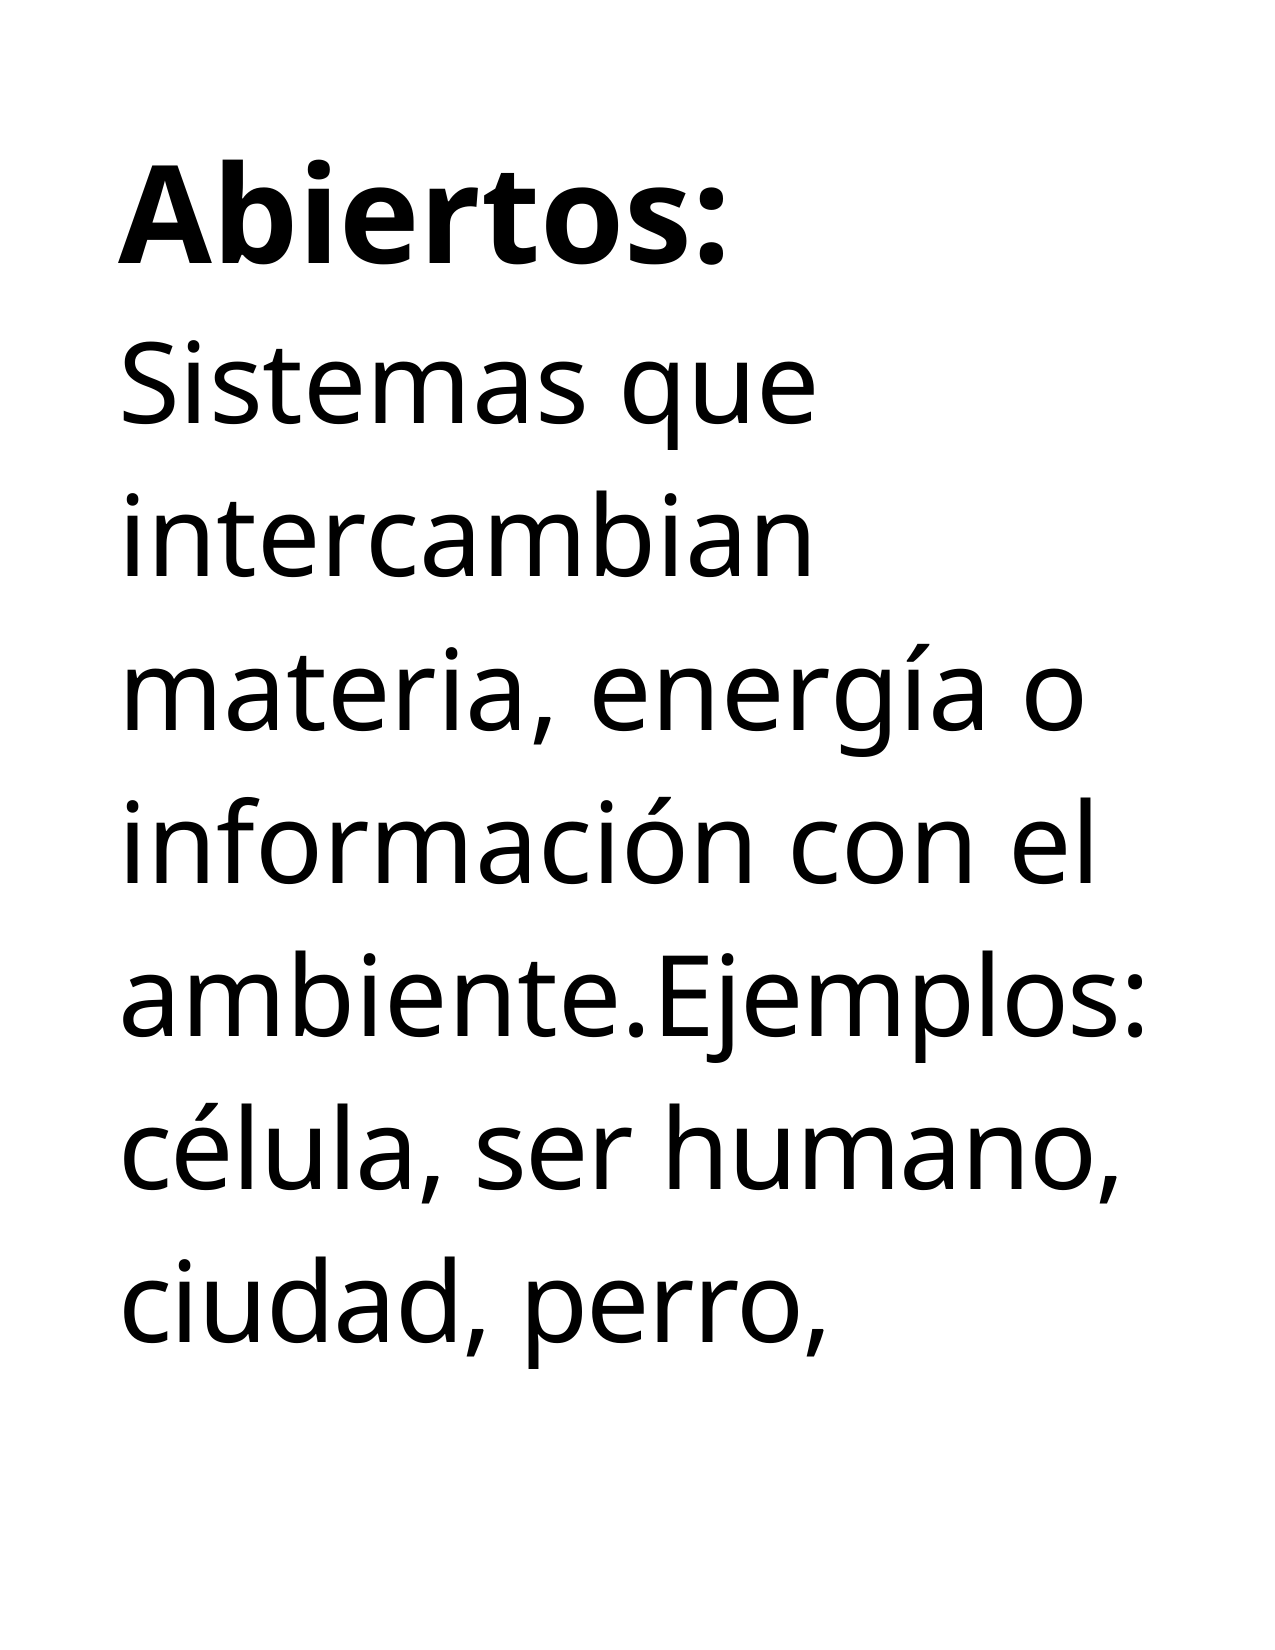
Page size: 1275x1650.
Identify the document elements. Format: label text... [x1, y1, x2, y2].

text Abiertos: [118, 118, 1157, 303]
text Sistemas que intercambian materia, energía o información con el ambiente.Ejemplos: célula, ser humano, ciudad, perro, [118, 303, 1157, 1376]
